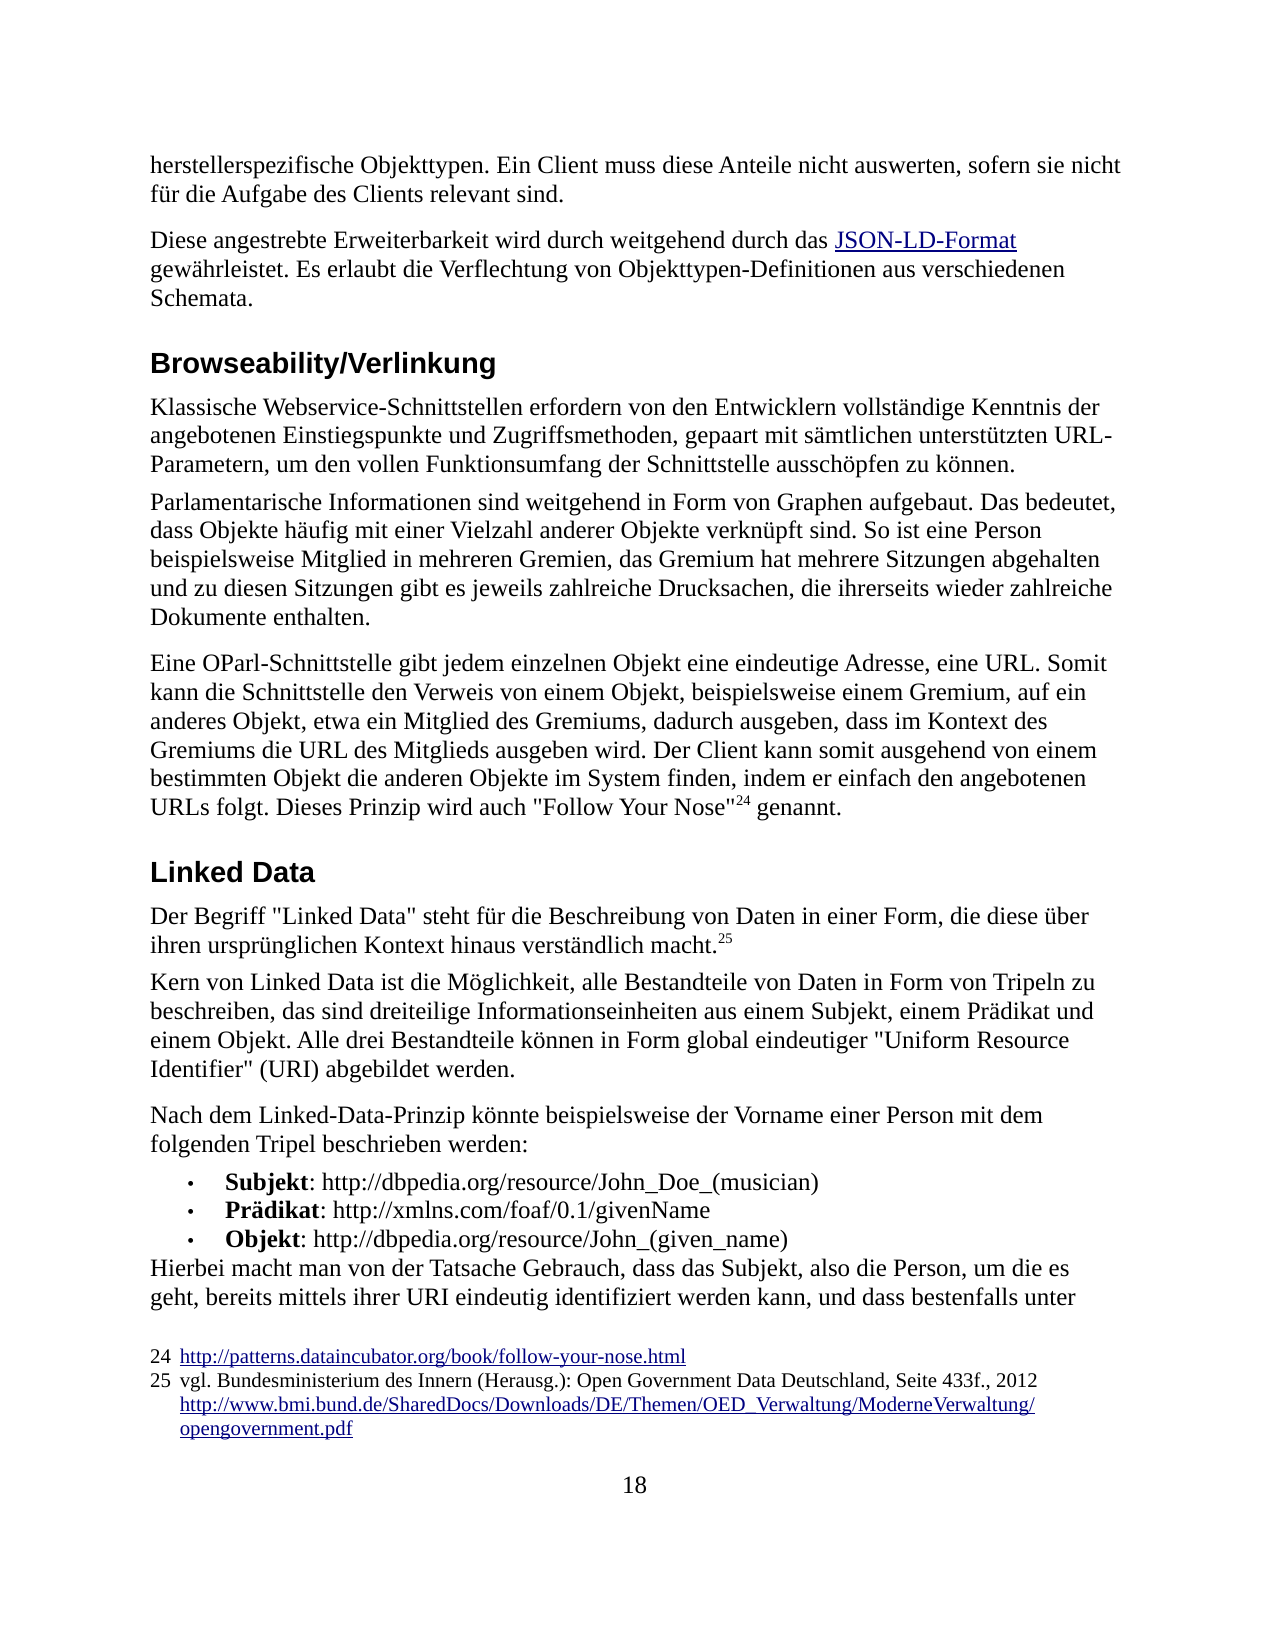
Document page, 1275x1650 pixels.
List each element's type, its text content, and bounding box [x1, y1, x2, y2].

list Objekt: http://dbpedia.org/resource/John_(given_name) [187, 1224, 1125, 1253]
text vgl. Bundesministerium des Innern (Herausg.): Open Government Data Deutschland, Seite 433f., 2012 http://www.bmi.bund.de/SharedDocs/Downloads/DE/Themen/OED_Verwaltung/ModerneVerwaltung/opengovernment.pdf [150, 1368, 1125, 1440]
list Prädikat: http://xmlns.com/foaf/0.1/givenName [187, 1196, 1125, 1224]
text Parlamentarische Informationen sind weitgehend in Form von Graphen aufgebaut. Das bedeutet, dass Objekte häufig mit einer Vielzahl anderer Objekte verknüpft sind. So ist eine Person beispielsweise Mitglied in mehreren Gremien, das Gremium hat mehrere Sitzungen abgehalten und zu diesen Sitzungen gibt es jeweils zahlreiche Drucksachen, die ihrerseits wieder zahlreiche Dokumente enthalten. [150, 487, 1125, 631]
text Diese angestrebte Erweiterbarkeit wird durch weitgehend durch das JSON-LD-Format gewährleistet. Es erlaubt die Verflechtung von Objekttypen-Definitionen aus verschiedenen Schemata. [150, 225, 1125, 312]
list Subjekt: http://dbpedia.org/resource/John_Doe_(musician) [187, 1167, 1125, 1196]
text Kern von Linked Data ist die Möglichkeit, alle Bestandteile von Daten in Form von Tripeln zu beschreiben, das sind dreiteilige Informationseinheiten aus einem Subjekt, einem Prädikat und einem Objekt. Alle drei Bestandteile können in Form global eindeutiger "Uniform Resource Identifier" (URI) abgebildet werden. [150, 967, 1125, 1082]
text Klassische Webservice-Schnittstellen erfordern von den Entwicklern vollständige Kenntnis der angebotenen Einstiegspunkte und Zugriffsmethoden, gepaart mit sämtlichen unterstützten URL-Parametern, um den vollen Funktionsumfang der Schnittstelle ausschöpfen zu können. [150, 392, 1125, 478]
text Hierbei macht man von der Tatsache Gebrauch, dass das Subjekt, also die Person, um die es geht, bereits mittels ihrer URI eindeutig identifiziert werden kann, und dass bestenfalls unter [150, 1253, 1125, 1311]
text Nach dem Linked-Data-Prinzip könnte beispielsweise der Vorname einer Person mit dem folgenden Tripel beschrieben werden: [150, 1100, 1125, 1158]
text Der Begriff "Linked Data" steht für die Beschreibung von Daten in einer Form, die diese über ihren ursprünglichen Kontext hinaus verständlich macht. [150, 901, 1125, 958]
subtitle Linked Data [150, 855, 1125, 888]
text herstellerspezifische Objekttypen. Ein Client muss diese Anteile nicht auswerten, sofern sie nicht für die Aufgabe des Clients relevant sind. [150, 150, 1125, 207]
text Eine OParl-Schnittstelle gibt jedem einzelnen Objekt eine eindeutige Adresse, eine URL. Somit kann die Schnittstelle den Verweis von einem Objekt, beispielsweise einem Gremium, auf ein anderes Objekt, etwa ein Mitglied des Gremiums, dadurch ausgeben, dass im Kontext des Gremiums die URL des Mitglieds ausgeben wird. Der Client kann somit ausgehend von einem bestimmten Objekt die anderen Objekte im System finden, indem er einfach den angebotenen URLs folgt. Dieses Prinzip wird auch "Follow Your Nose" genannt. [150, 648, 1125, 821]
text http://patterns.dataincubator.org/book/follow-your-nose.html [150, 1344, 1125, 1368]
subtitle Browseability/Verlinkung [150, 346, 1125, 379]
